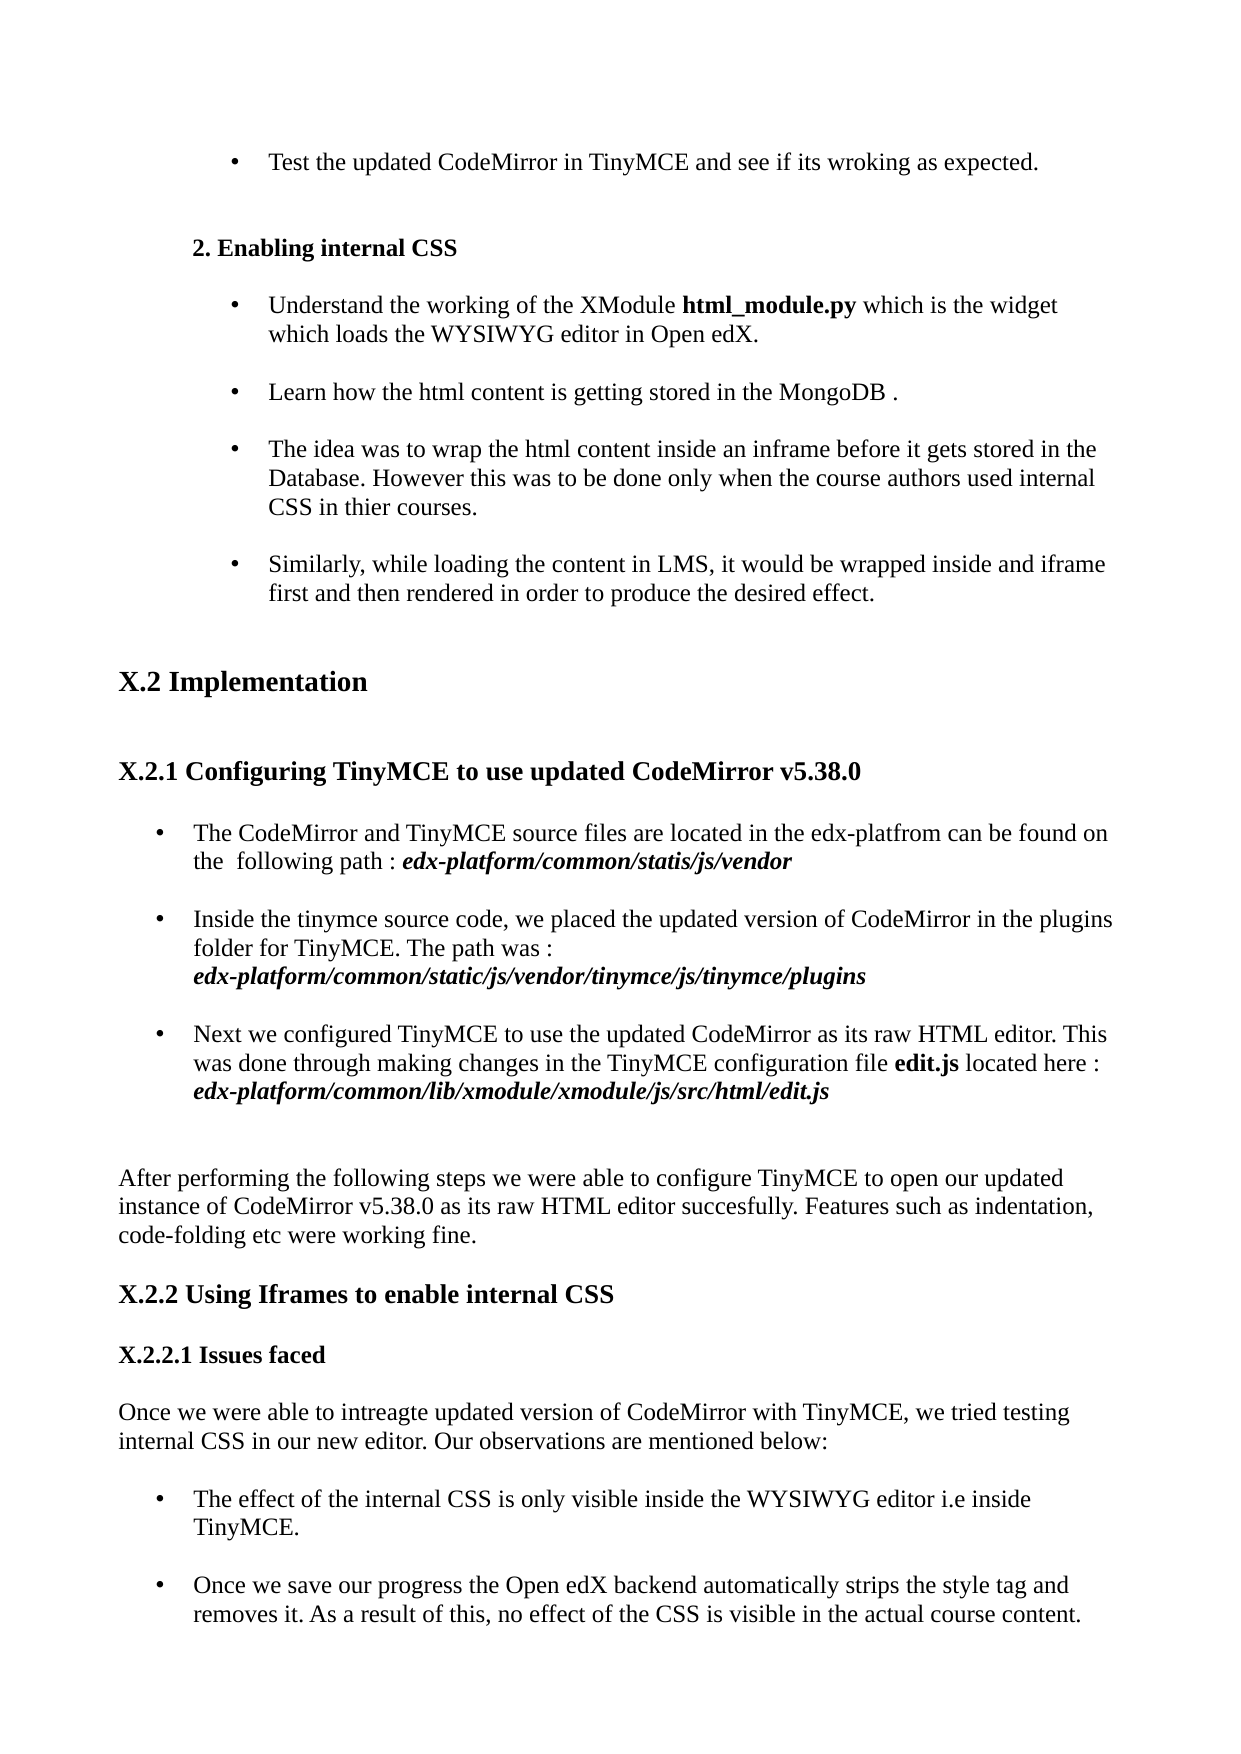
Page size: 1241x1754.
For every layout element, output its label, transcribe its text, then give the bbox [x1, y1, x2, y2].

text X.2.2 Using Iframes to enable internal CSS [118, 1278, 1122, 1309]
list Understand the working of the XModule html_module.py which is the widget which loads the WYSIWYG editor in Open edX. [231, 291, 1122, 348]
text X.2.2.1 Issues faced [118, 1340, 1122, 1369]
text 2. Enabling internal CSS [118, 233, 1122, 262]
list Learn how the html content is getting stored in the MongoDB . [231, 377, 1122, 406]
text Once we were able to intreagte updated version of CodeMirror with TinyMCE, we tried testing internal CSS in our new editor. Our observations are mentioned below: [118, 1397, 1122, 1455]
list The CodeMirror and TinyMCE source files are located in the edx-platfrom can be found on [156, 818, 1122, 846]
text After performing the following steps we were able to configure TinyMCE to open our updated instance of CodeMirror v5.38.0 as its raw HTML editor succesfully. Features such as indentation, code-folding etc were working fine. [118, 1163, 1122, 1249]
list The idea was to wrap the html content inside an inframe before it gets stored in the Database. However this was to be done only when the course authors used internal CSS in thier courses. [231, 434, 1122, 521]
list Once we save our progress the Open edX backend automatically strips the style tag and removes it. As a result of this, no effect of the CSS is visible in the actual course content. [156, 1570, 1122, 1627]
list Similarly, while loading the content in LMS, it would be wrapped inside and iframe first and then rendered in order to produce the desired effect. [231, 549, 1122, 607]
list Inside the tinymce source code, we placed the updated version of CodeMirror in the plugins folder for TinyMCE. The path was : edx-platform/common/static/js/vendor/tinymce/js/tinymce/plugins [156, 904, 1122, 990]
list the following path : edx-platform/common/statis/js/vendor [156, 846, 1122, 875]
list Next we configured TinyMCE to use the updated CodeMirror as its raw HTML editor. This was done through making changes in the TinyMCE configuration file edit.js located here : [156, 1019, 1122, 1076]
text X.2.1 Configuring TinyMCE to use updated CodeMirror v5.38.0 [118, 755, 1122, 787]
list edx-platform/common/lib/xmodule/xmodule/js/src/html/edit.js [156, 1076, 1122, 1105]
text X.2 Implementation [118, 664, 1122, 698]
list The effect of the internal CSS is only visible inside the WYSIWYG editor i.e inside TinyMCE. [156, 1484, 1122, 1541]
list Test the updated CodeMirror in TinyMCE and see if its wroking as expected. [231, 147, 1122, 176]
